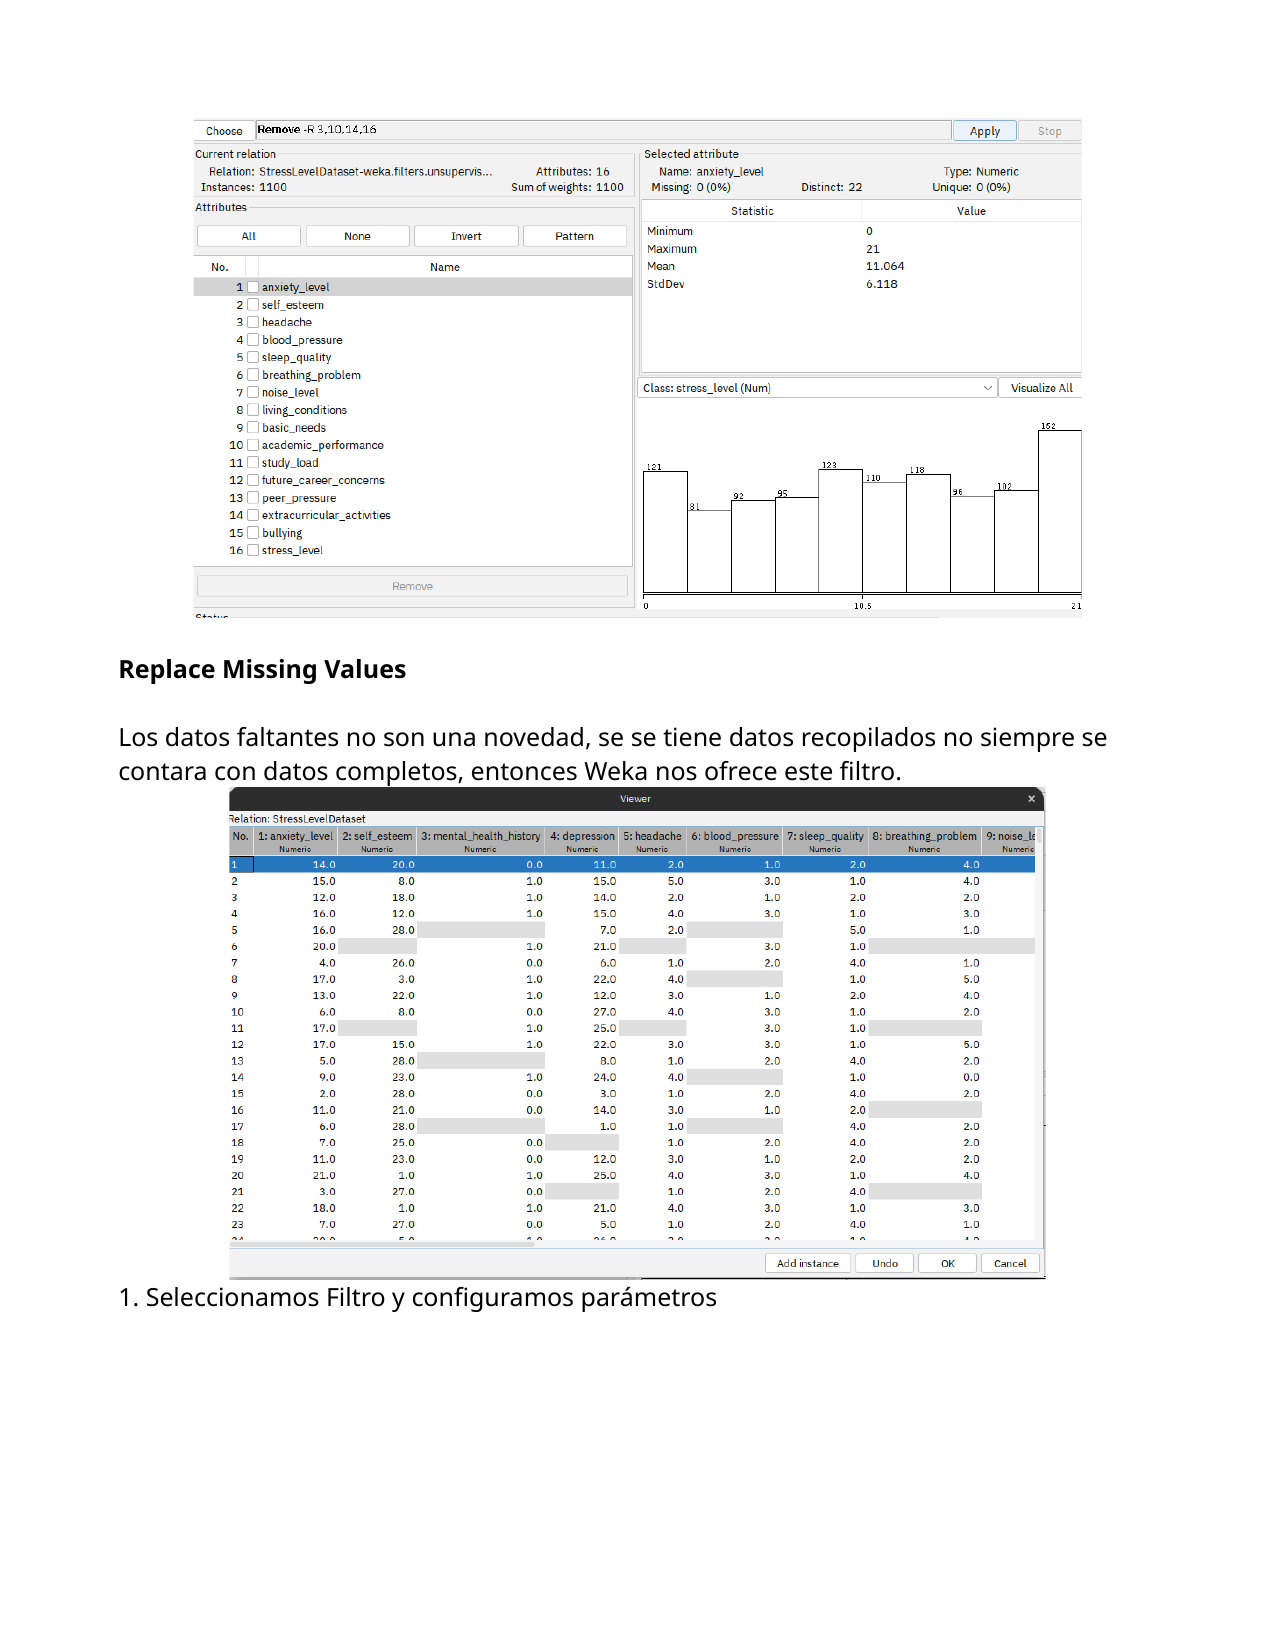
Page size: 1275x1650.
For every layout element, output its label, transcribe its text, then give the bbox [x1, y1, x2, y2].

picture [193, 118, 1082, 618]
text 1. Seleccionamos Filtro y configuramos parámetros [118, 788, 1157, 1313]
picture [229, 787, 1046, 1280]
text Los datos faltantes no son una novedad, se se tiene datos recopilados no siempre se contara con datos completos, entonces Weka nos ofrece este filtro. [118, 719, 1157, 788]
text Replace Missing Values [118, 651, 1157, 686]
